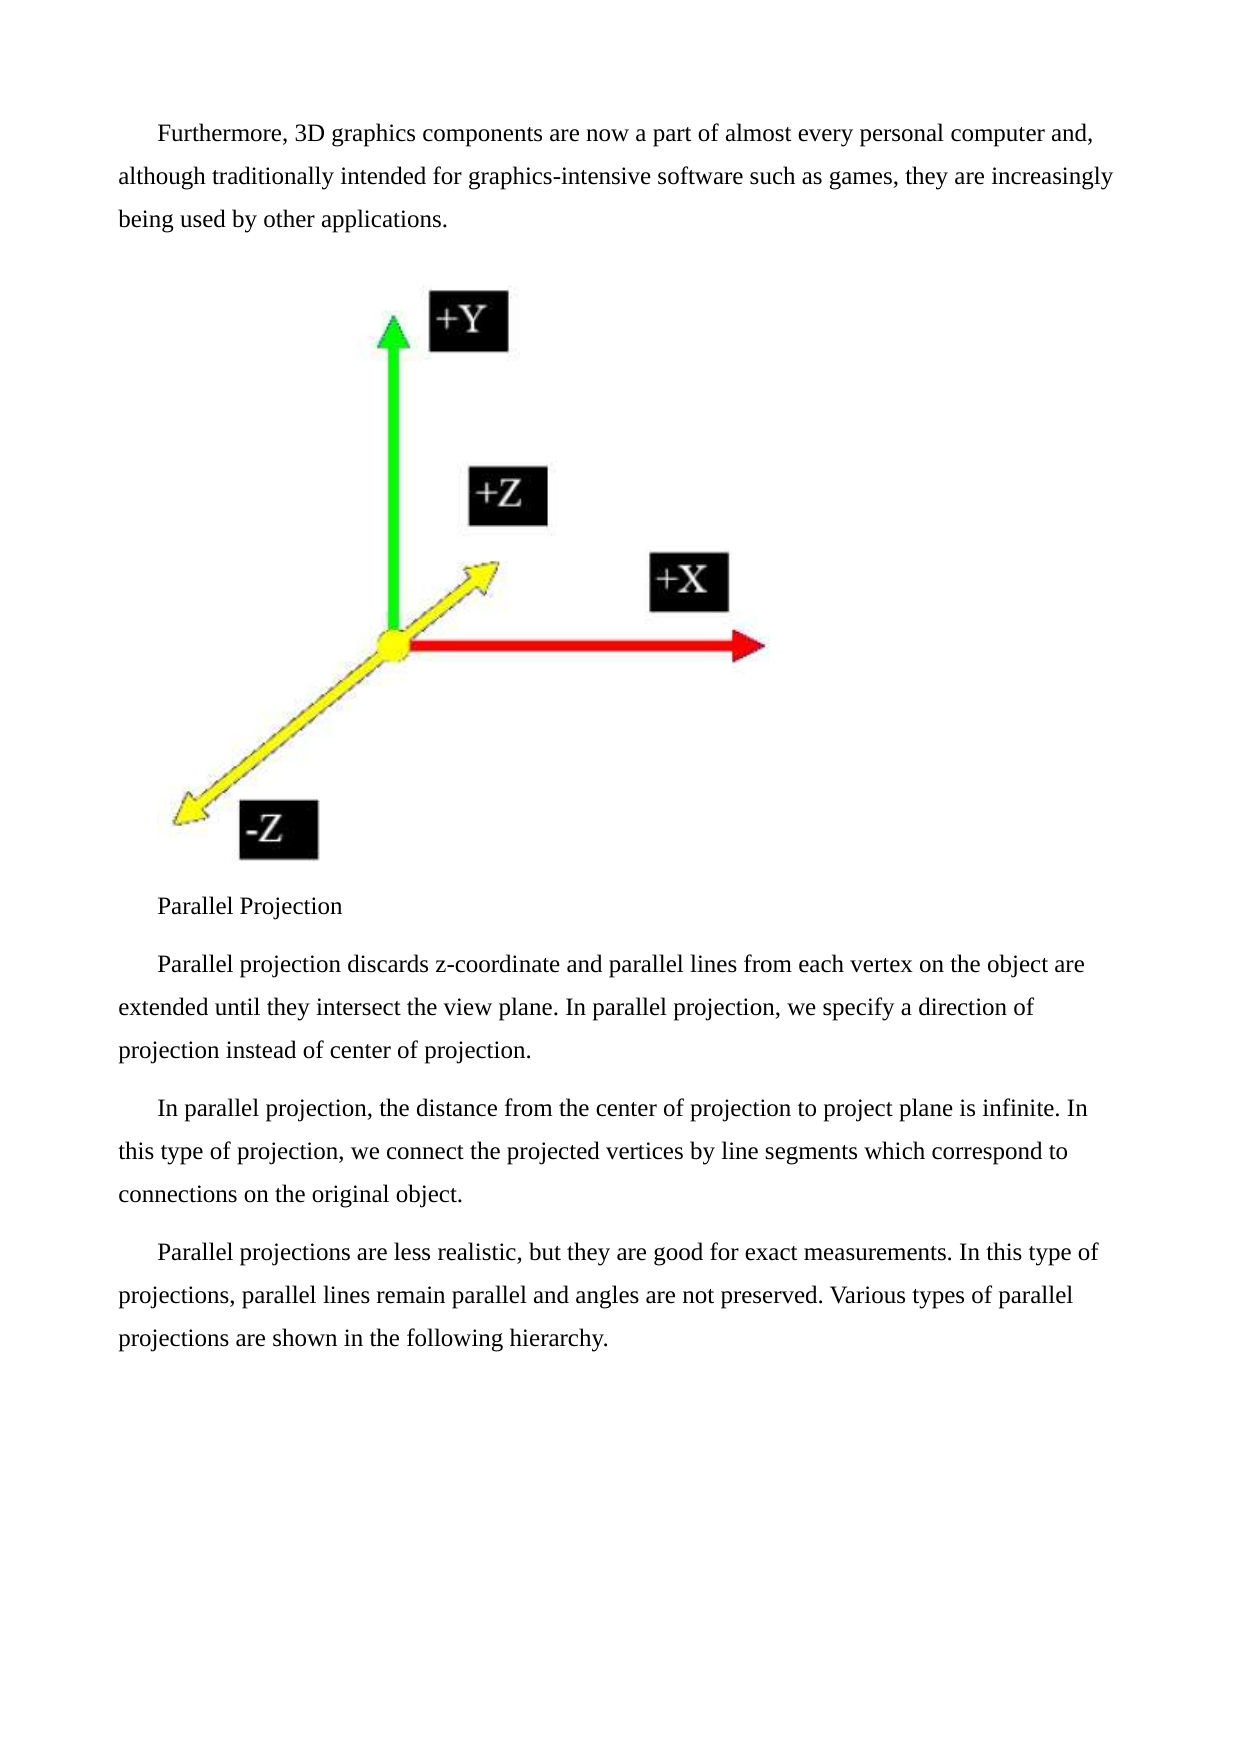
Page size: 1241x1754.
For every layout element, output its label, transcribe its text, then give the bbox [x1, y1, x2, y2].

text In parallel projection, the distance from the center of projection to project plane is infinite. In this type of projection, we connect the projected vertices by line segments which correspond to connections on the original object. [118, 1093, 1122, 1208]
text Parallel projections are less realistic, but they are good for exact measurements. In this type of projections, parallel lines remain parallel and angles are not preserved. Various types of parallel projections are shown in the following hierarchy. [118, 1237, 1122, 1352]
text Parallel Projection [118, 891, 1122, 920]
text Furthermore, 3D graphics components are now a part of almost every personal computer and, although traditionally intended for graphics-intensive software such as games, they are increasingly being used by other applications. [118, 118, 1122, 233]
picture [157, 262, 770, 862]
text Parallel projection discards z-coordinate and parallel lines from each vertex on the object are extended until they intersect the view plane. In parallel projection, we specify a direction of projection instead of center of projection. [118, 949, 1122, 1064]
